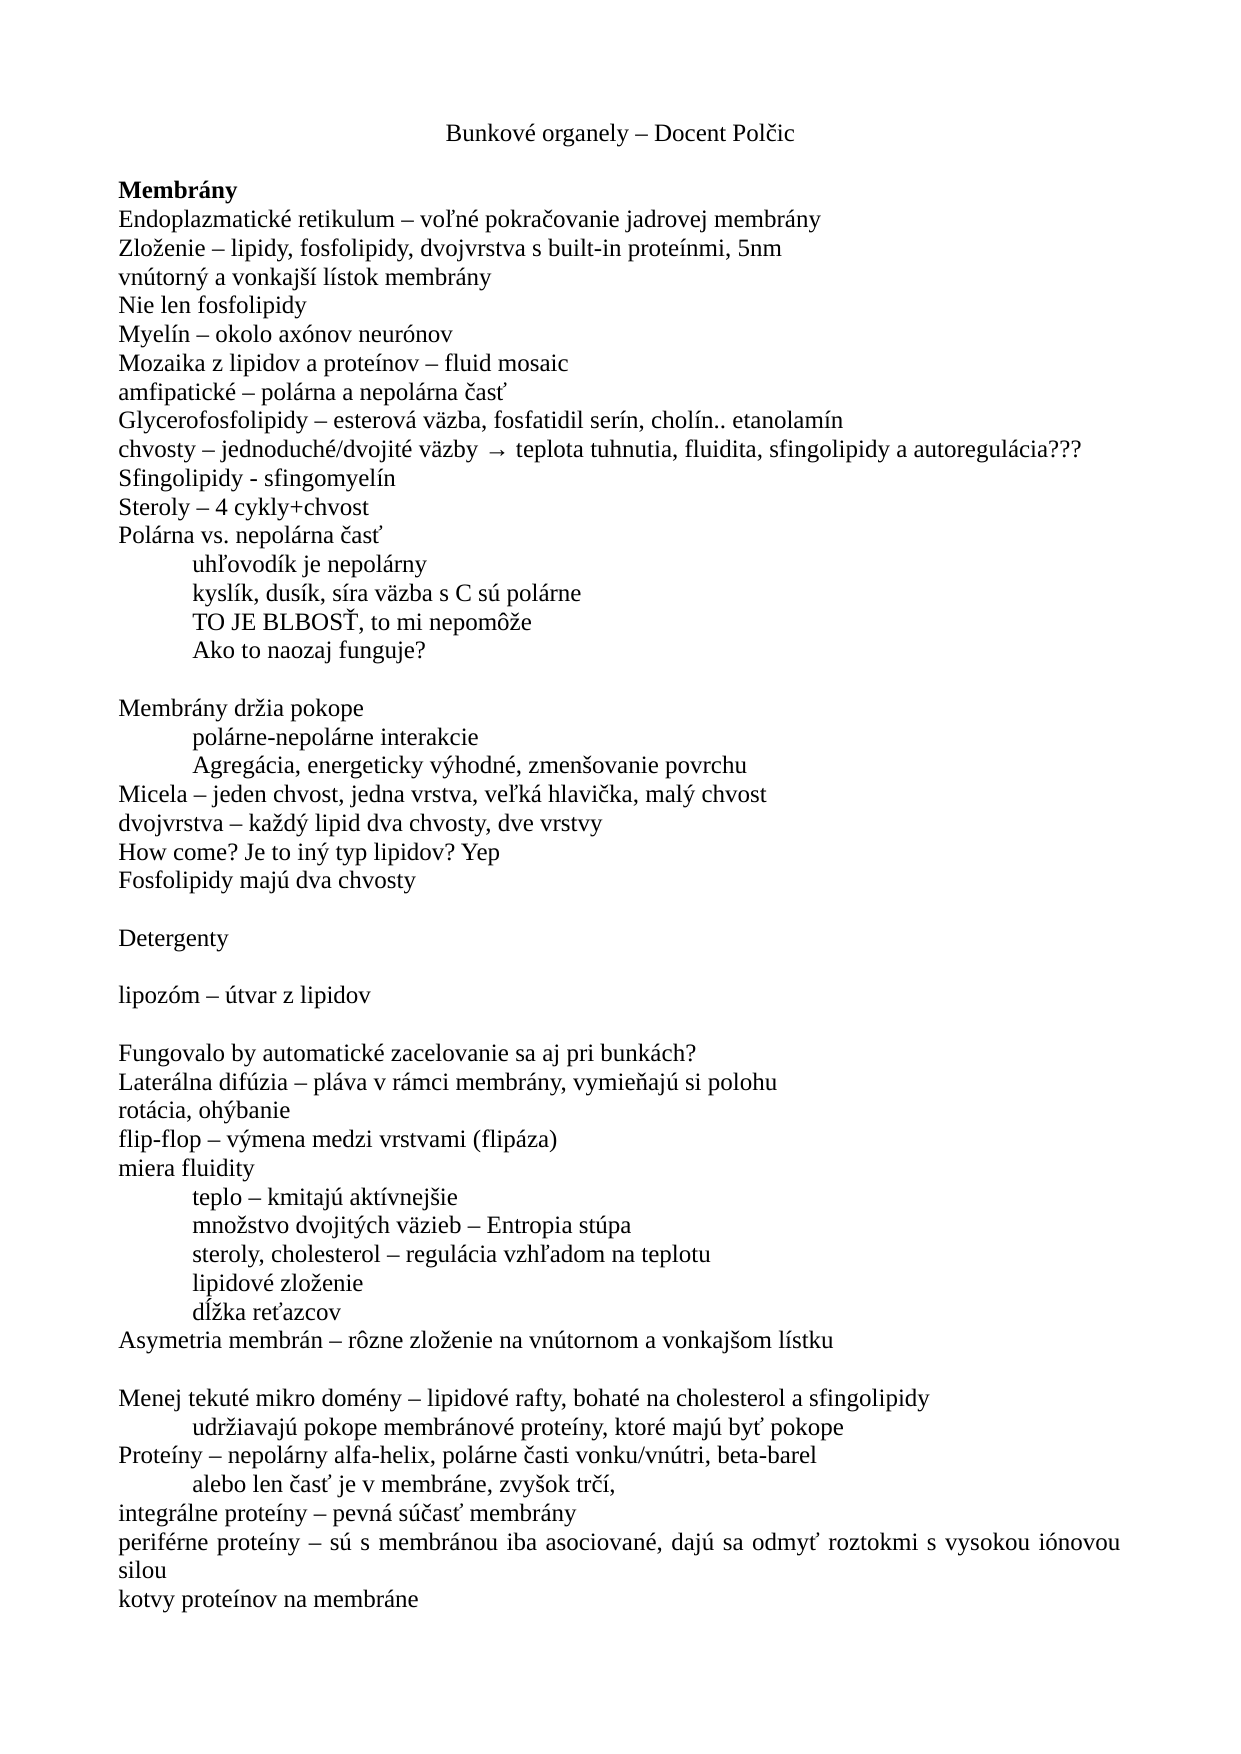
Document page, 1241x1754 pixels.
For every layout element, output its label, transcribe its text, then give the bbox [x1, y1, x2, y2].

text Zloženie – lipidy, fosfolipidy, dvojvrstva s built-in proteínmi, 5nm [118, 233, 1122, 262]
text Menej tekuté mikro domény – lipidové rafty, bohaté na cholesterol a sfingolipidy [118, 1383, 1122, 1412]
text Micela – jeden chvost, jedna vrstva, veľká hlavička, malý chvost [118, 779, 1122, 808]
text lipidové zloženie [118, 1268, 1122, 1297]
text Bunkové organely – Docent Polčic [118, 118, 1122, 147]
text dvojvrstva – každý lipid dva chvosty, dve vrstvy [118, 808, 1122, 837]
text alebo len časť je v membráne, zvyšok trčí, [118, 1469, 1122, 1498]
text Fungovalo by automatické zacelovanie sa aj pri bunkách? [118, 1038, 1122, 1067]
text Asymetria membrán – rôzne zloženie na vnútornom a vonkajšom lístku [118, 1326, 1122, 1354]
text Mozaika z lipidov a proteínov – fluid mosaic [118, 348, 1122, 377]
text Ako to naozaj funguje? [118, 636, 1122, 664]
text flip-flop – výmena medzi vrstvami (flipáza) [118, 1124, 1122, 1153]
text Laterálna difúzia – pláva v rámci membrány, vymieňajú si polohu [118, 1067, 1122, 1096]
text Membrány držia pokope [118, 693, 1122, 722]
text Myelín – okolo axónov neurónov [118, 319, 1122, 348]
text integrálne proteíny – pevná súčasť membrány [118, 1498, 1122, 1527]
text Agregácia, energeticky výhodné, zmenšovanie povrchu [118, 751, 1122, 779]
text periférne proteíny – sú s membránou iba asociované, dajú sa odmyť roztokmi s vysokou iónovou silou [118, 1527, 1122, 1584]
text dĺžka reťazcov [118, 1297, 1122, 1326]
text množstvo dvojitých väzieb – Entropia stúpa [118, 1211, 1122, 1239]
text udržiavajú pokope membránové proteíny, ktoré majú byť pokope [118, 1412, 1122, 1441]
text lipozóm – útvar z lipidov [118, 981, 1122, 1009]
text Endoplazmatické retikulum – voľné pokračovanie jadrovej membrány [118, 204, 1122, 233]
text Polárna vs. nepolárna časť [118, 521, 1122, 549]
text Nie len fosfolipidy [118, 291, 1122, 319]
text Fosfolipidy majú dva chvosty [118, 866, 1122, 894]
text amfipatické – polárna a nepolárna časť [118, 377, 1122, 406]
text Proteíny – nepolárny alfa-helix, polárne časti vonku/vnútri, beta-barel [118, 1441, 1122, 1469]
text rotácia, ohýbanie [118, 1096, 1122, 1124]
text uhľovodík je nepolárny [118, 549, 1122, 578]
text chvosty – jednoduché/dvojité väzby → teplota tuhnutia, fluidita, sfingolipidy a autoregulácia??? [118, 434, 1122, 463]
text TO JE BLBOSŤ, to mi nepomôže [118, 607, 1122, 636]
text polárne-nepolárne interakcie [118, 722, 1122, 751]
text Steroly – 4 cykly+chvost [118, 492, 1122, 521]
text Sfingolipidy - sfingomyelín [118, 463, 1122, 492]
text How come? Je to iný typ lipidov? Yep [118, 837, 1122, 866]
text Glycerofosfolipidy – esterová väzba, fosfatidil serín, cholín.. etanolamín [118, 406, 1122, 434]
text kyslík, dusík, síra väzba s C sú polárne [118, 578, 1122, 607]
text vnútorný a vonkajší lístok membrány [118, 262, 1122, 291]
text miera fluidity [118, 1153, 1122, 1182]
text Detergenty [118, 923, 1122, 952]
text steroly, cholesterol – regulácia vzhľadom na teplotu [118, 1239, 1122, 1268]
text kotvy proteínov na membráne [118, 1584, 1122, 1613]
text Membrány [118, 176, 1122, 204]
text teplo – kmitajú aktívnejšie [118, 1182, 1122, 1211]
